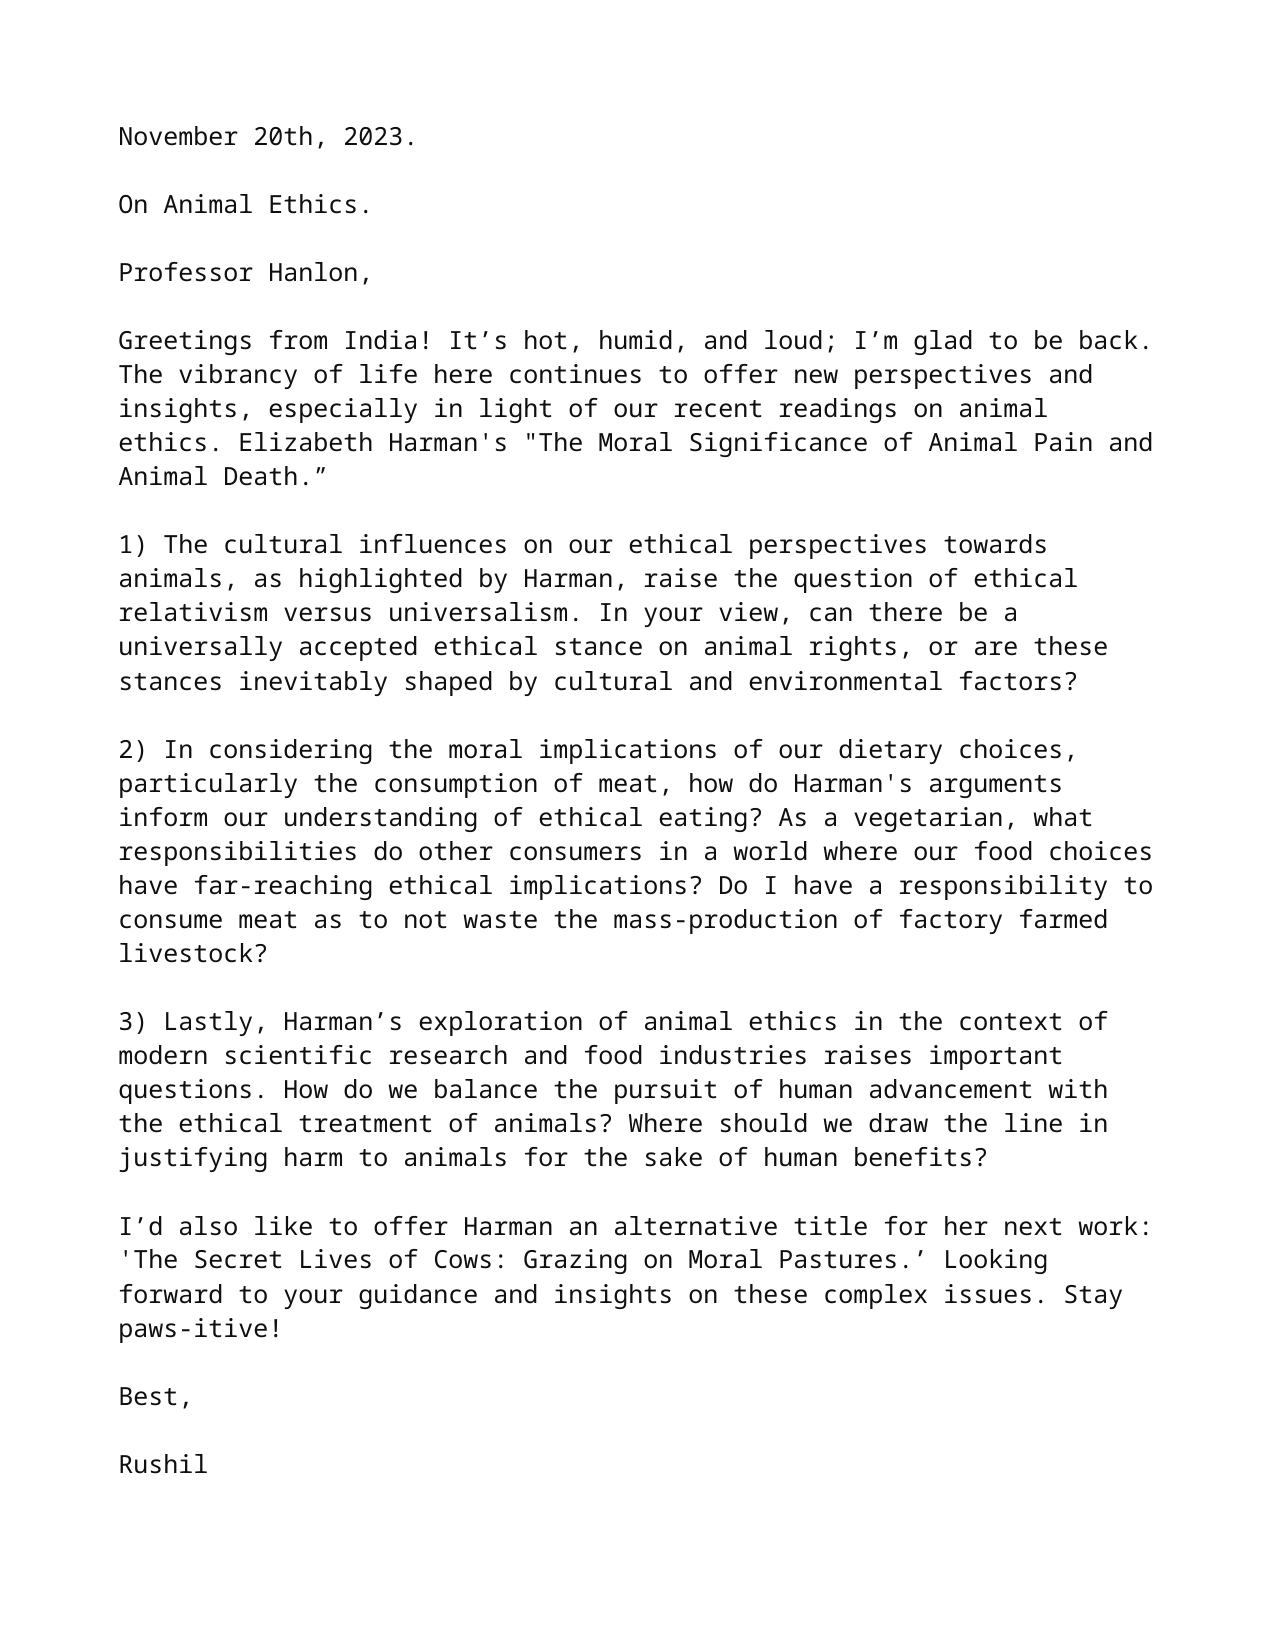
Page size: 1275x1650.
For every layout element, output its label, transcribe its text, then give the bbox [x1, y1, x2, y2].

text 3) Lastly, Harman’s exploration of animal ethics in the context of modern scientific research and food industries raises important questions. How do we balance the pursuit of human advancement with the ethical treatment of animals? Where should we draw the line in justifying harm to animals for the sake of human benefits? [118, 1004, 1157, 1174]
text Professor Hanlon, [118, 254, 1157, 288]
text On Animal Ethics. [118, 186, 1157, 220]
text Best, [118, 1378, 1157, 1412]
text I’d also like to offer Harman an alternative title for her next work: 'The Secret Lives of Cows: Grazing on Moral Pastures.’ Looking forward to your guidance and insights on these complex issues. Stay paws-itive! [118, 1208, 1157, 1344]
text Rushil [118, 1412, 1157, 1481]
text 1) The cultural influences on our ethical perspectives towards animals, as highlighted by Harman, raise the question of ethical relativism versus universalism. In your view, can there be a universally accepted ethical stance on animal rights, or are these stances inevitably shaped by cultural and environmental factors? [118, 527, 1157, 697]
text November 20th, 2023. [118, 118, 1157, 152]
text 2) In considering the moral implications of our dietary choices, particularly the consumption of meat, how do Harman's arguments inform our understanding of ethical eating? As a vegetarian, what responsibilities do other consumers in a world where our food choices have far-reaching ethical implications? Do I have a responsibility to consume meat as to not waste the mass-production of factory farmed livestock? [118, 731, 1157, 970]
text Greetings from India! It’s hot, humid, and loud; I’m glad to be back. The vibrancy of life here continues to offer new perspectives and insights, especially in light of our recent readings on animal ethics. Elizabeth Harman's "The Moral Significance of Animal Pain and Animal Death.” [118, 322, 1157, 493]
